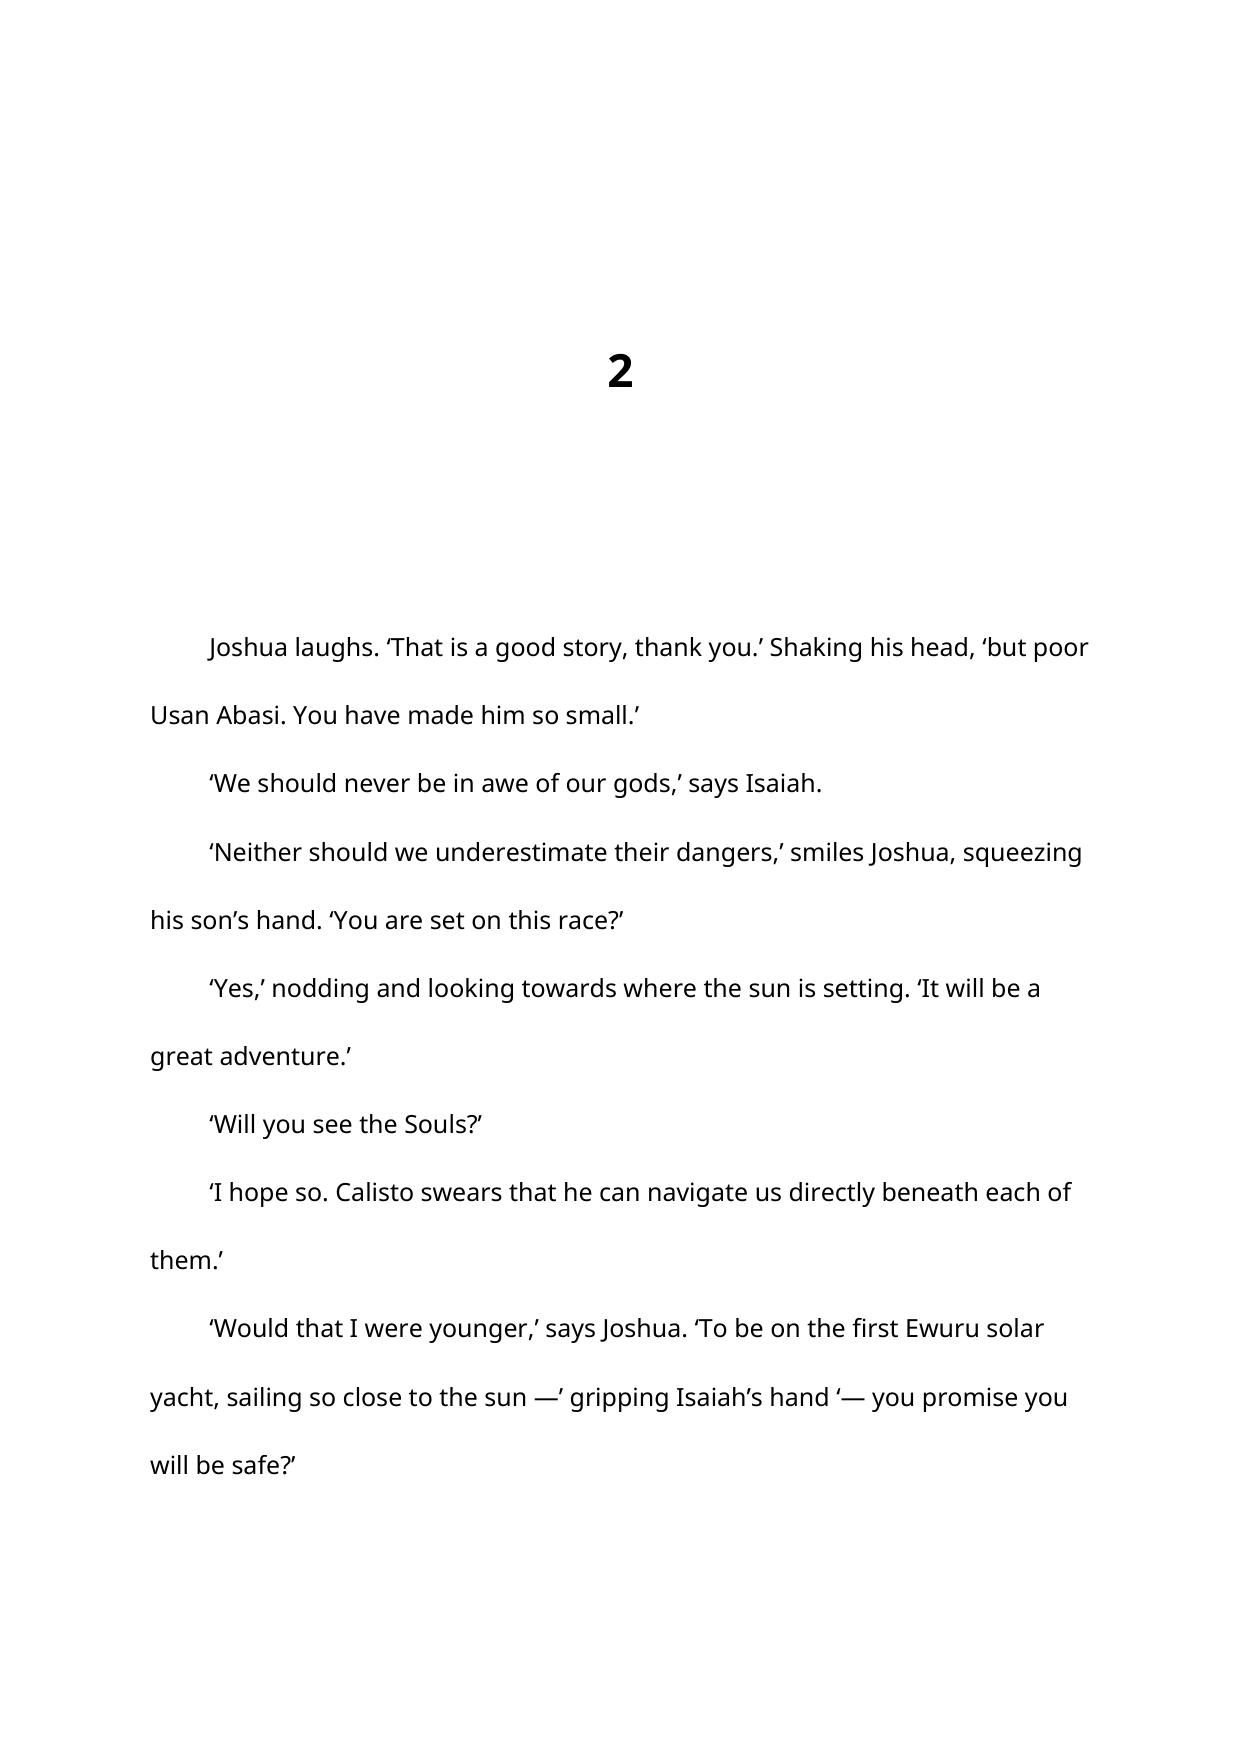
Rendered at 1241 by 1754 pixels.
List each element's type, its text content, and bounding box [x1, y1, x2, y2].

text ‘Would that I were younger,’ says Joshua. ‘To be on the first Ewuru solar yacht, sailing so close to the sun —’ gripping Isaiah’s hand ‘— you promise you will be safe?’ [150, 1311, 1090, 1481]
text Joshua laughs. ‘That is a good story, thank you.’ Shaking his head, ‘but poor Usan Abasi. You have made him so small.’ [150, 630, 1090, 732]
subtitle 2 [150, 338, 1090, 401]
text ‘Neither should we underestimate their dangers,’ smiles Joshua, squeezing his son’s hand. ‘You are set on this race?’ [150, 834, 1090, 936]
text ‘We should never be in awe of our gods,’ says Isaiah. [150, 766, 1090, 800]
text ‘Yes,’ nodding and looking towards where the sun is setting. ‘It will be a great adventure.’ [150, 971, 1090, 1073]
text ‘Will you see the Souls?’ [150, 1107, 1090, 1141]
text ‘I hope so. Calisto swears that he can navigate us directly beneath each of them.’ [150, 1175, 1090, 1277]
